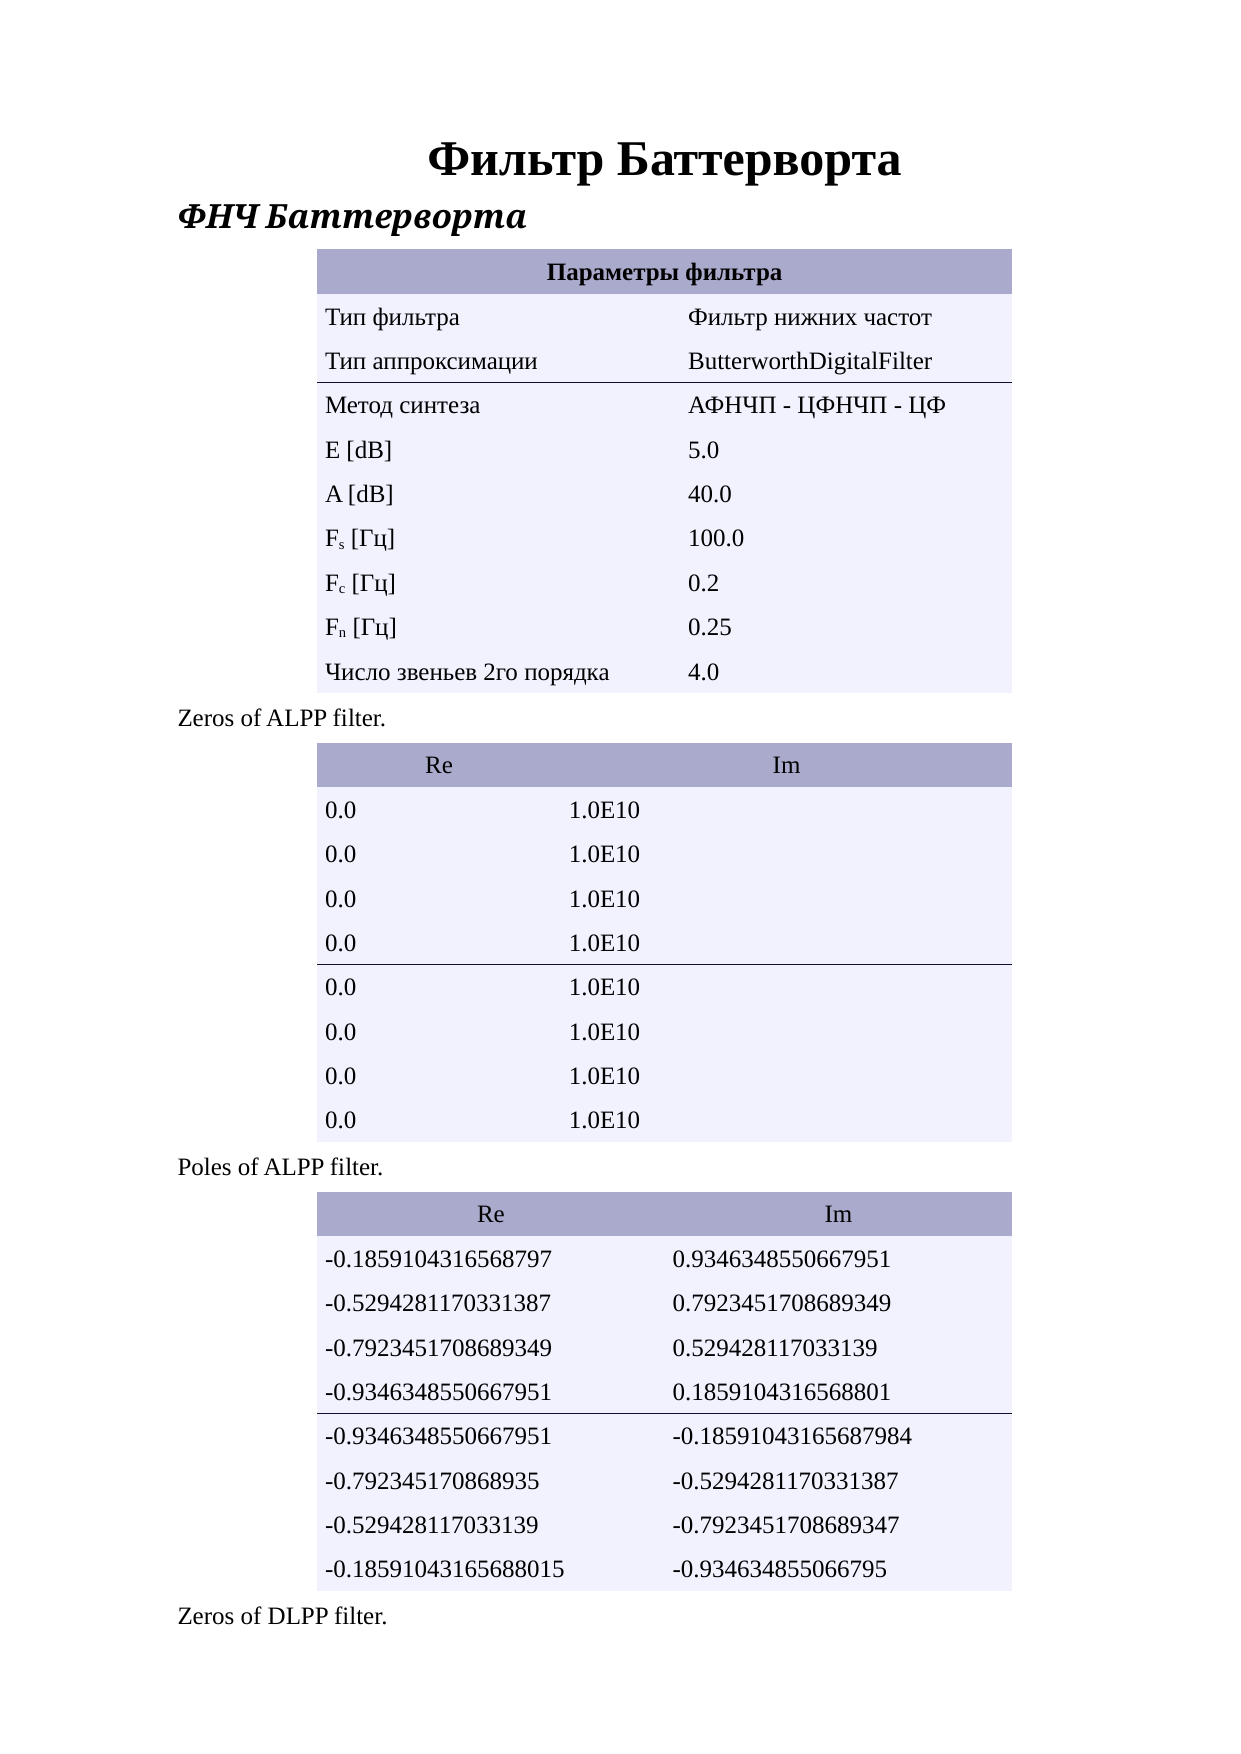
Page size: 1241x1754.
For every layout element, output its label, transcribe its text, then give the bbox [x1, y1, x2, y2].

table_cell 0.0 [317, 831, 561, 876]
table_cell 40.0 [680, 471, 1012, 516]
table_cell -0.5294281170331387 [664, 1458, 1012, 1502]
table_cell 0.0 [317, 787, 561, 831]
table_cell 1.0E10 [561, 831, 1012, 876]
table_cell -0.9346348550667951 [317, 1369, 664, 1413]
text Zeros of ALPP filter. [177, 703, 1152, 732]
table_cell Число звеньев 2го порядка [317, 649, 680, 693]
table_cell 1.0E10 [561, 787, 1012, 831]
table_cell 0.0 [317, 1053, 561, 1098]
table_cell 4.0 [680, 649, 1012, 693]
table_cell 0.0 [317, 1009, 561, 1053]
table_cell 0.25 [680, 604, 1012, 649]
table_cell 1.0E10 [561, 920, 1012, 964]
subtitle Фильтр Баттерворта [177, 128, 1152, 186]
table_cell -0.1859104316568797 [317, 1236, 664, 1280]
table_cell Тип аппроксимации [317, 338, 680, 382]
table_cell 5.0 [680, 427, 1012, 471]
table_cell 0.7923451708689349 [664, 1280, 1012, 1325]
table_cell Fn [Гц] [317, 604, 680, 649]
table_cell -0.792345170868935 [317, 1458, 664, 1502]
table_cell E [dB] [317, 427, 680, 471]
text Poles of ALPP filter. [177, 1152, 1152, 1181]
table_cell ButterworthDigitalFilter [680, 338, 1012, 382]
table_cell Fs [Гц] [317, 516, 680, 560]
table_cell 1.0E10 [561, 1098, 1012, 1142]
subtitle ФНЧ Баттерворта [177, 198, 1152, 237]
table_header Im [561, 743, 1012, 787]
table_cell 0.0 [317, 965, 561, 1009]
table_header Re [317, 1192, 664, 1236]
table_cell 1.0E10 [561, 965, 1012, 1009]
table_cell -0.7923451708689347 [664, 1502, 1012, 1547]
table_cell 1.0E10 [561, 876, 1012, 920]
table_cell -0.18591043165688015 [317, 1547, 664, 1591]
table_cell Тип фильтра [317, 294, 680, 338]
table_cell АФНЧП - ЦФНЧП - ЦФ [680, 383, 1012, 427]
table_cell 1.0E10 [561, 1053, 1012, 1098]
table_cell 100.0 [680, 516, 1012, 560]
table_cell Фильтр нижних частот [680, 294, 1012, 338]
table_cell 0.0 [317, 1098, 561, 1142]
table_cell 0.2 [680, 560, 1012, 604]
table_header Im [664, 1192, 1012, 1236]
table_cell 0.9346348550667951 [664, 1236, 1012, 1280]
text Zeros of DLPP filter. [177, 1601, 1152, 1630]
table_cell A [dB] [317, 471, 680, 516]
table_cell -0.7923451708689349 [317, 1325, 664, 1369]
table_cell -0.18591043165687984 [664, 1414, 1012, 1458]
table_cell 0.0 [317, 920, 561, 964]
table_cell -0.529428117033139 [317, 1502, 664, 1547]
table_cell 0.0 [317, 876, 561, 920]
table_cell -0.5294281170331387 [317, 1280, 664, 1325]
table_cell Fc [Гц] [317, 560, 680, 604]
table_cell -0.9346348550667951 [317, 1414, 664, 1458]
table_cell 0.529428117033139 [664, 1325, 1012, 1369]
table_cell 0.1859104316568801 [664, 1369, 1012, 1413]
table_cell 1.0E10 [561, 1009, 1012, 1053]
table_cell Метод синтеза [317, 383, 680, 427]
table_cell -0.934634855066795 [664, 1547, 1012, 1591]
table_header Re [317, 743, 561, 787]
table_header Параметры фильтра [317, 249, 1012, 294]
